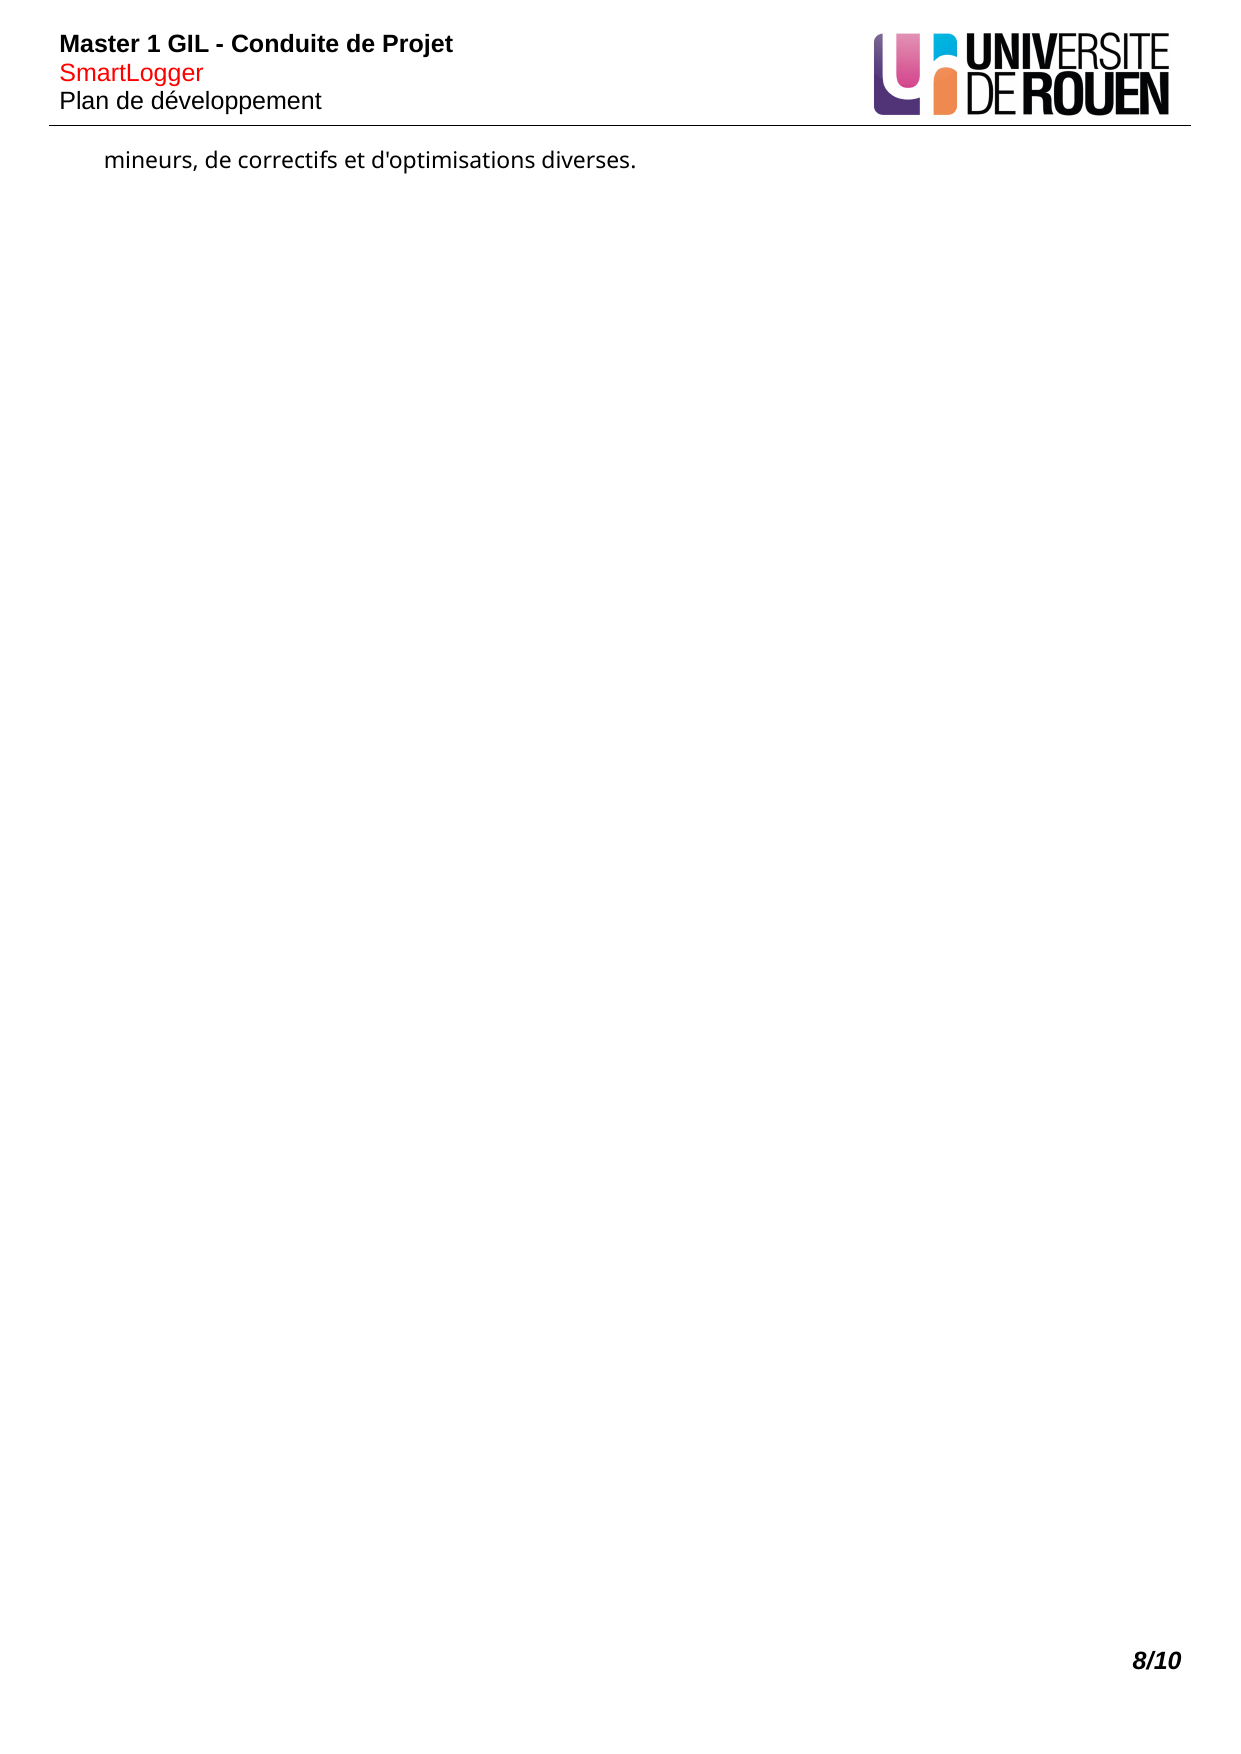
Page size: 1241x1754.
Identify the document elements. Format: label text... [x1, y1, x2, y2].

picture [872, 32, 1170, 118]
text mineurs, de correctifs et d'optimisations diverses. [103, 144, 1181, 175]
